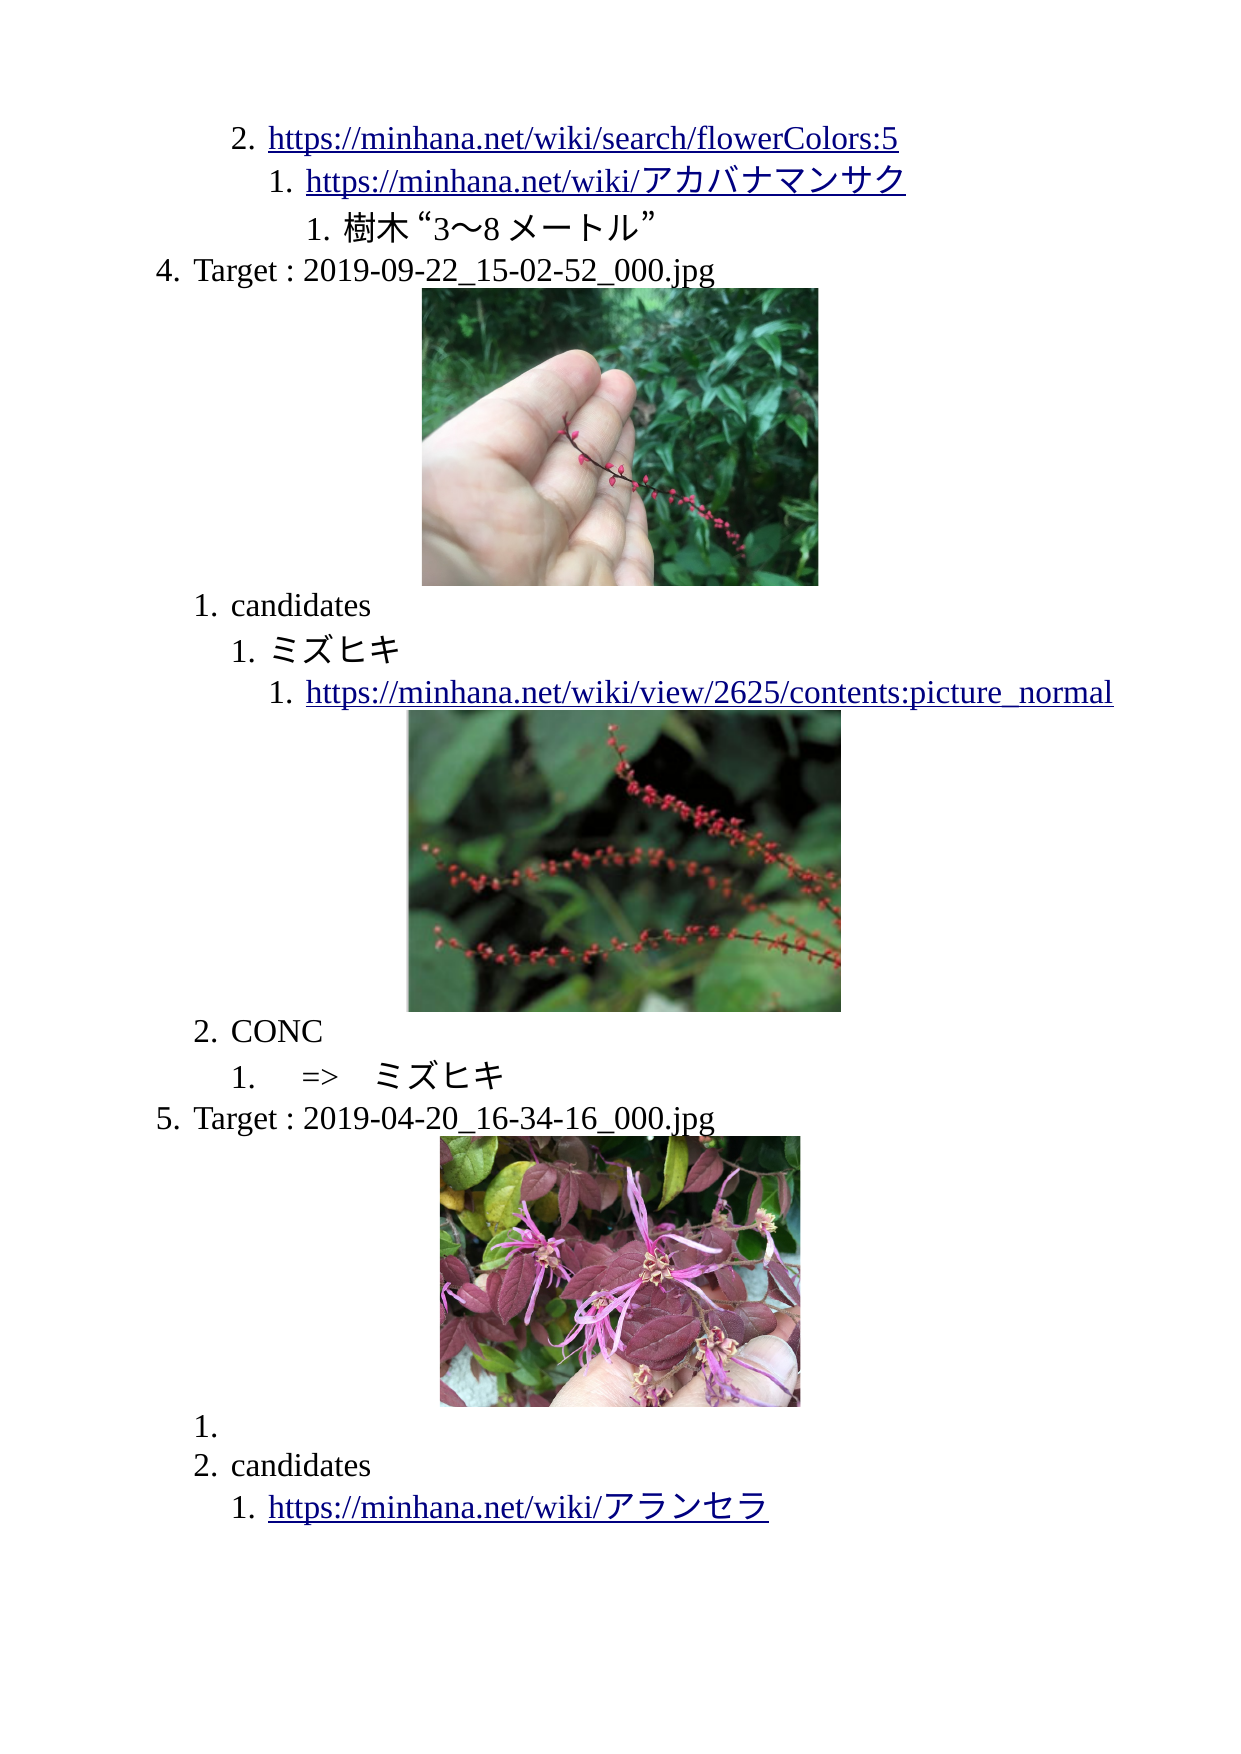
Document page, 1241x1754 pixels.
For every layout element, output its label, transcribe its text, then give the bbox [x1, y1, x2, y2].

list ミズヒキ [231, 624, 1122, 672]
list https://minhana.net/wiki/search/flowerColors:5 [231, 118, 1122, 156]
list 樹木 “3～8メートル” [306, 202, 1122, 250]
list Target : 2019-09-22_15-02-52_000.jpg [156, 250, 1122, 288]
list https://minhana.net/wiki/アカバナマンサク [268, 156, 1122, 202]
list https://minhana.net/wiki/アランセラ [231, 1483, 1122, 1529]
list => ミズヒキ [231, 1050, 1122, 1098]
list Target : 2019-04-20_16-34-16_000.jpg [156, 1098, 1122, 1136]
list candidates [193, 288, 1122, 624]
list https://minhana.net/wiki/view/2625/contents:picture_normal [268, 672, 1122, 711]
list candidates [193, 1445, 1122, 1483]
picture [421, 288, 819, 586]
picture [399, 710, 841, 1012]
picture [439, 1136, 801, 1407]
list CONC [193, 711, 1122, 1050]
